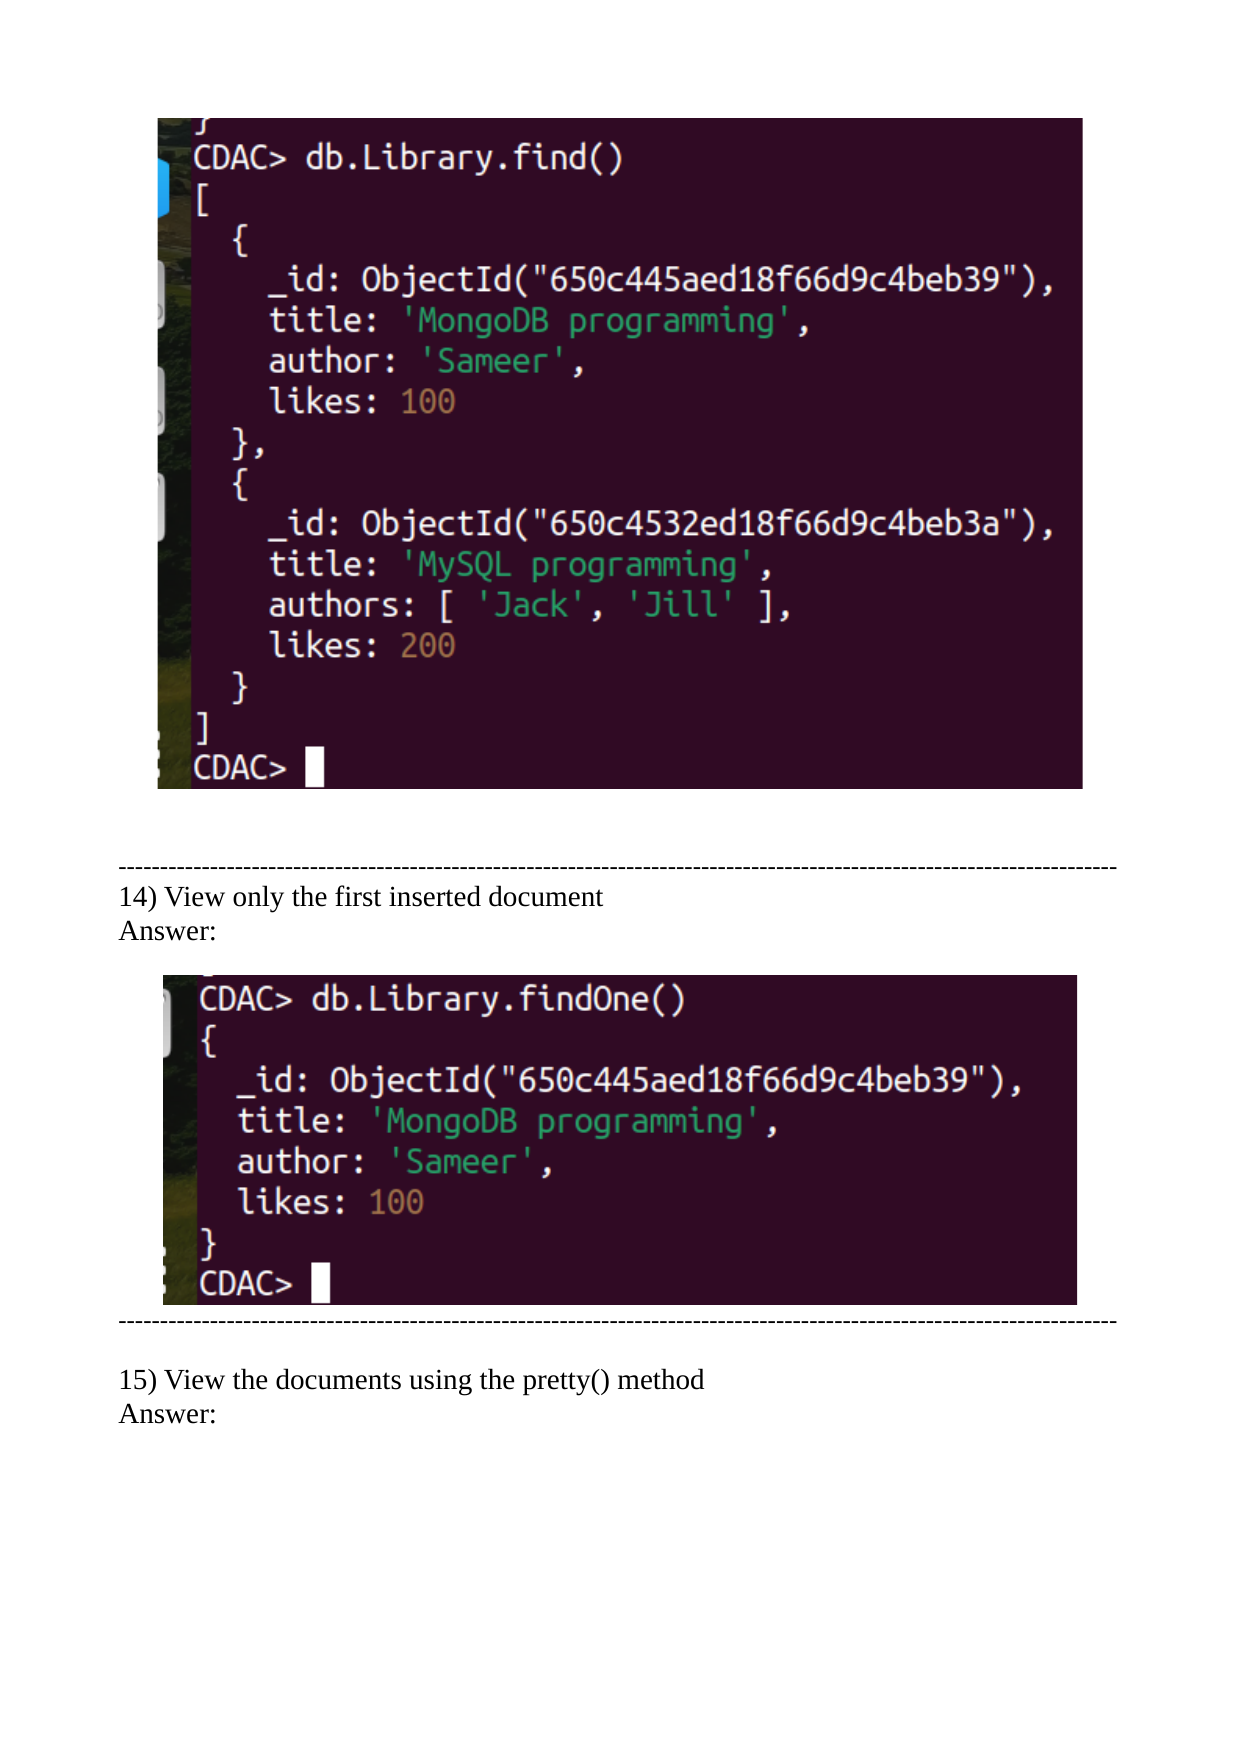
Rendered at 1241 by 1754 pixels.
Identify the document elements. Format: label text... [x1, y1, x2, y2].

text ------------------------------------------------------------------------------------------------------------------------ [118, 1096, 1122, 1334]
picture [163, 975, 1078, 1305]
picture [157, 118, 1083, 789]
text Answer: [118, 1396, 1122, 1429]
text ------------------------------------------------------------------------------------------------------------------------ [118, 851, 1122, 879]
text Answer: [118, 913, 1122, 947]
text 14) View only the first inserted document [118, 879, 1122, 913]
text 15) View the documents using the pretty() method [118, 1362, 1122, 1396]
